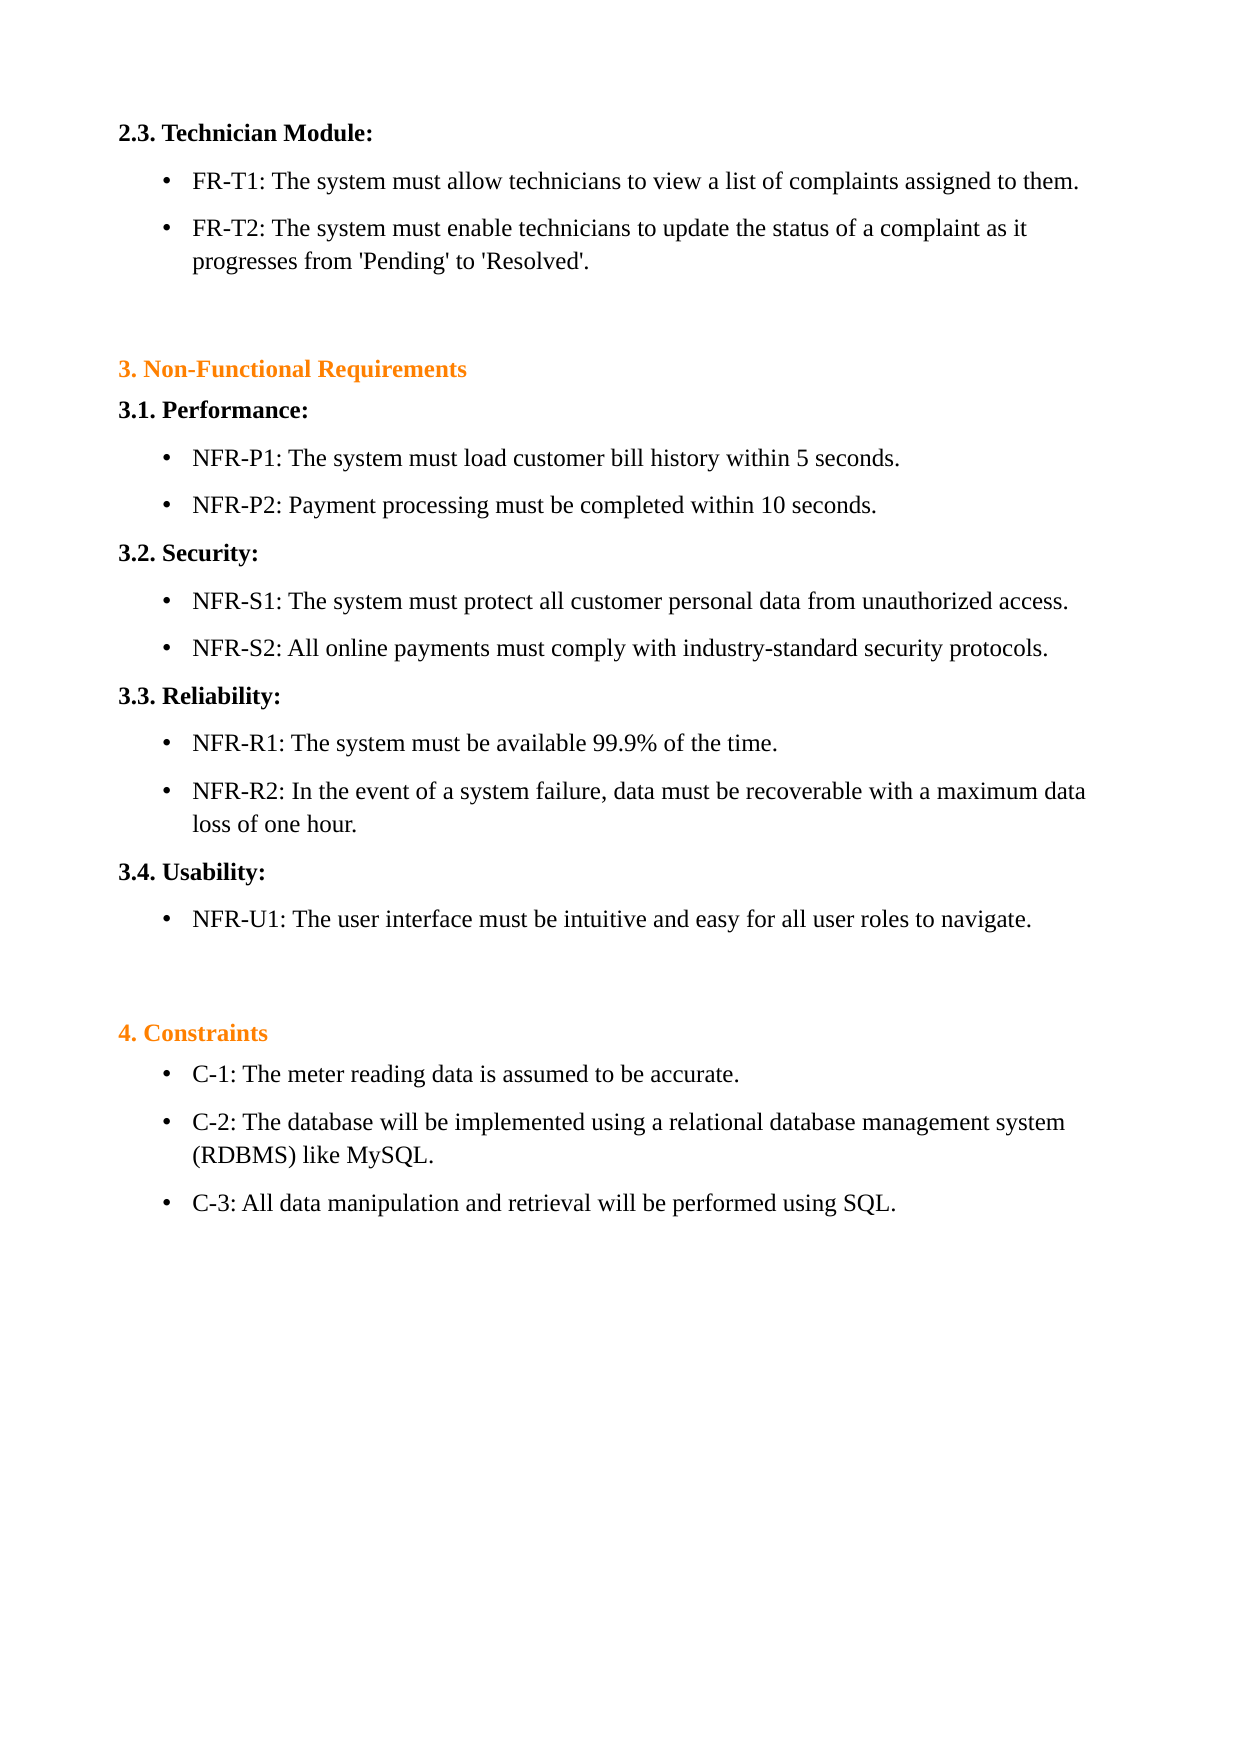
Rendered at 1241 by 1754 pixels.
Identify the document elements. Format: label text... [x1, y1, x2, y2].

text 3.1. Performance: [118, 395, 1122, 424]
list C-3: All data manipulation and retrieval will be performed using SQL. [162, 1188, 1122, 1216]
text 3.2. Security: [118, 538, 1122, 567]
list NFR-S2: All online payments must comply with industry-standard security protocols. [162, 633, 1122, 662]
list NFR-R1: The system must be available 99.9% of the time. [162, 728, 1122, 757]
text 3.4. Usability: [118, 857, 1122, 886]
list NFR-U1: The user interface must be intuitive and easy for all user roles to navigate. [162, 904, 1122, 933]
list C-1: The meter reading data is assumed to be accurate. [162, 1059, 1122, 1088]
list FR-T1: The system must allow technicians to view a list of complaints assigned to them. [162, 166, 1122, 194]
list NFR-P1: The system must load customer bill history within 5 seconds. [162, 443, 1122, 472]
subtitle 3. Non-Functional Requirements [118, 354, 1122, 383]
list NFR-P2: Payment processing must be completed within 10 seconds. [162, 491, 1122, 519]
list NFR-S1: The system must protect all customer personal data from unauthorized access. [162, 586, 1122, 614]
text 2.3. Technician Module: [118, 118, 1122, 147]
list C-2: The database will be implemented using a relational database management system (RDBMS) like MySQL. [162, 1107, 1122, 1169]
text 3.3. Reliability: [118, 681, 1122, 710]
subtitle 4. Constraints [118, 1018, 1122, 1047]
list NFR-R2: In the event of a system failure, data must be recoverable with a maximum data loss of one hour. [162, 776, 1122, 838]
list FR-T2: The system must enable technicians to update the status of a complaint as it progresses from 'Pending' to 'Resolved'. [162, 213, 1122, 275]
